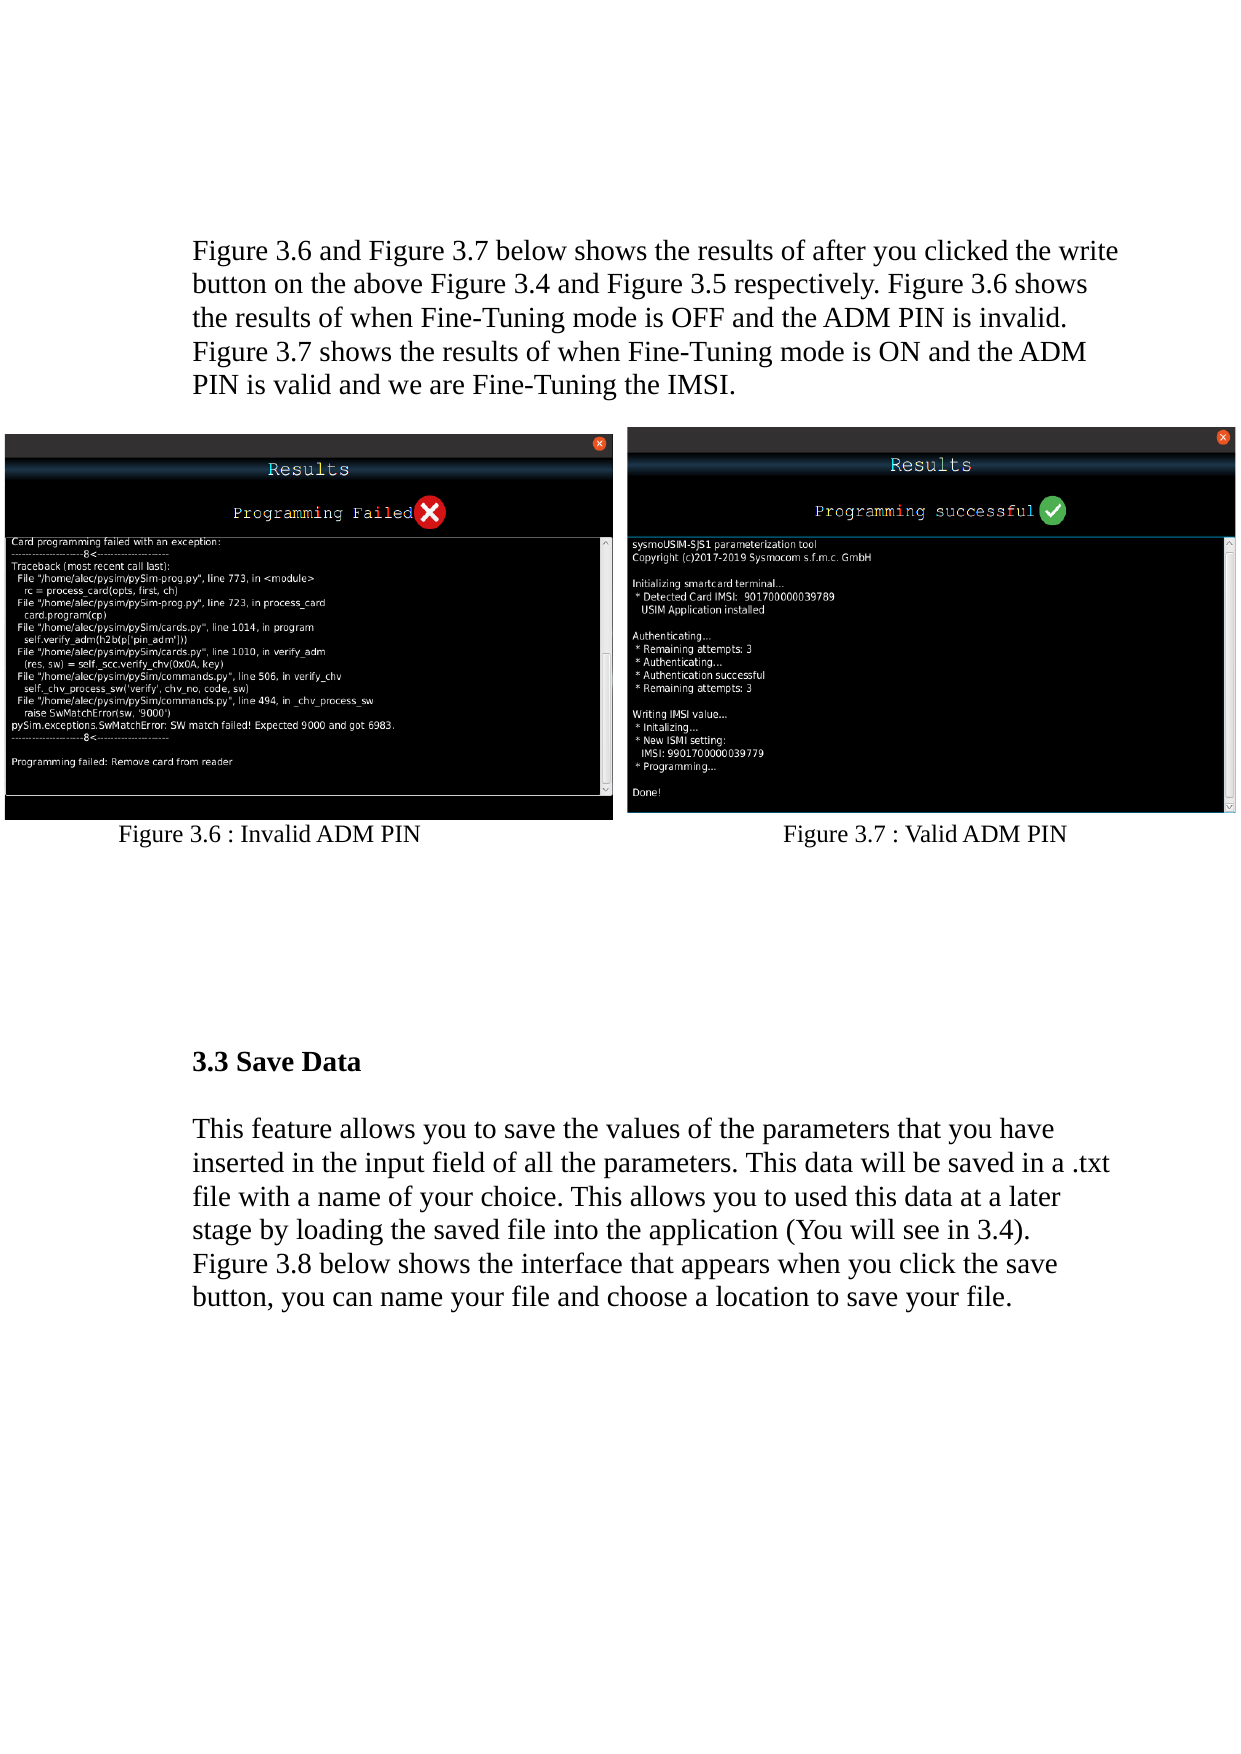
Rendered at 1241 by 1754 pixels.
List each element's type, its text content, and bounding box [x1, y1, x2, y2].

picture [627, 538, 1236, 813]
picture [627, 427, 1236, 535]
picture [4, 434, 613, 820]
text This feature allows you to save the values of the parameters that you have inserted in the input field of all the parameters. This data will be saved in a .txt file with a name of your choice. This allows you to used this data at a later stage by loading the saved file into the application (You will see in 3.4). [192, 1112, 1122, 1246]
text 3.3 Save Data [192, 1044, 1122, 1078]
text Figure 3.6 : Invalid ADM PIN Figure 3.7 : Valid ADM PIN [118, 626, 1122, 848]
text Figure 3.8 below shows the interface that appears when you click the save button, you can name your file and choose a location to save your file. [192, 1246, 1122, 1313]
text Figure 3.6 and Figure 3.7 below shows the results of after you clicked the write button on the above Figure 3.4 and Figure 3.5 respectively. Figure 3.6 shows the results of when Fine-Tuning mode is OFF and the ADM PIN is invalid. Figure 3.7 shows the results of when Fine-Tuning mode is ON and the ADM PIN is valid and we are Fine-Tuning the IMSI. [192, 233, 1122, 401]
